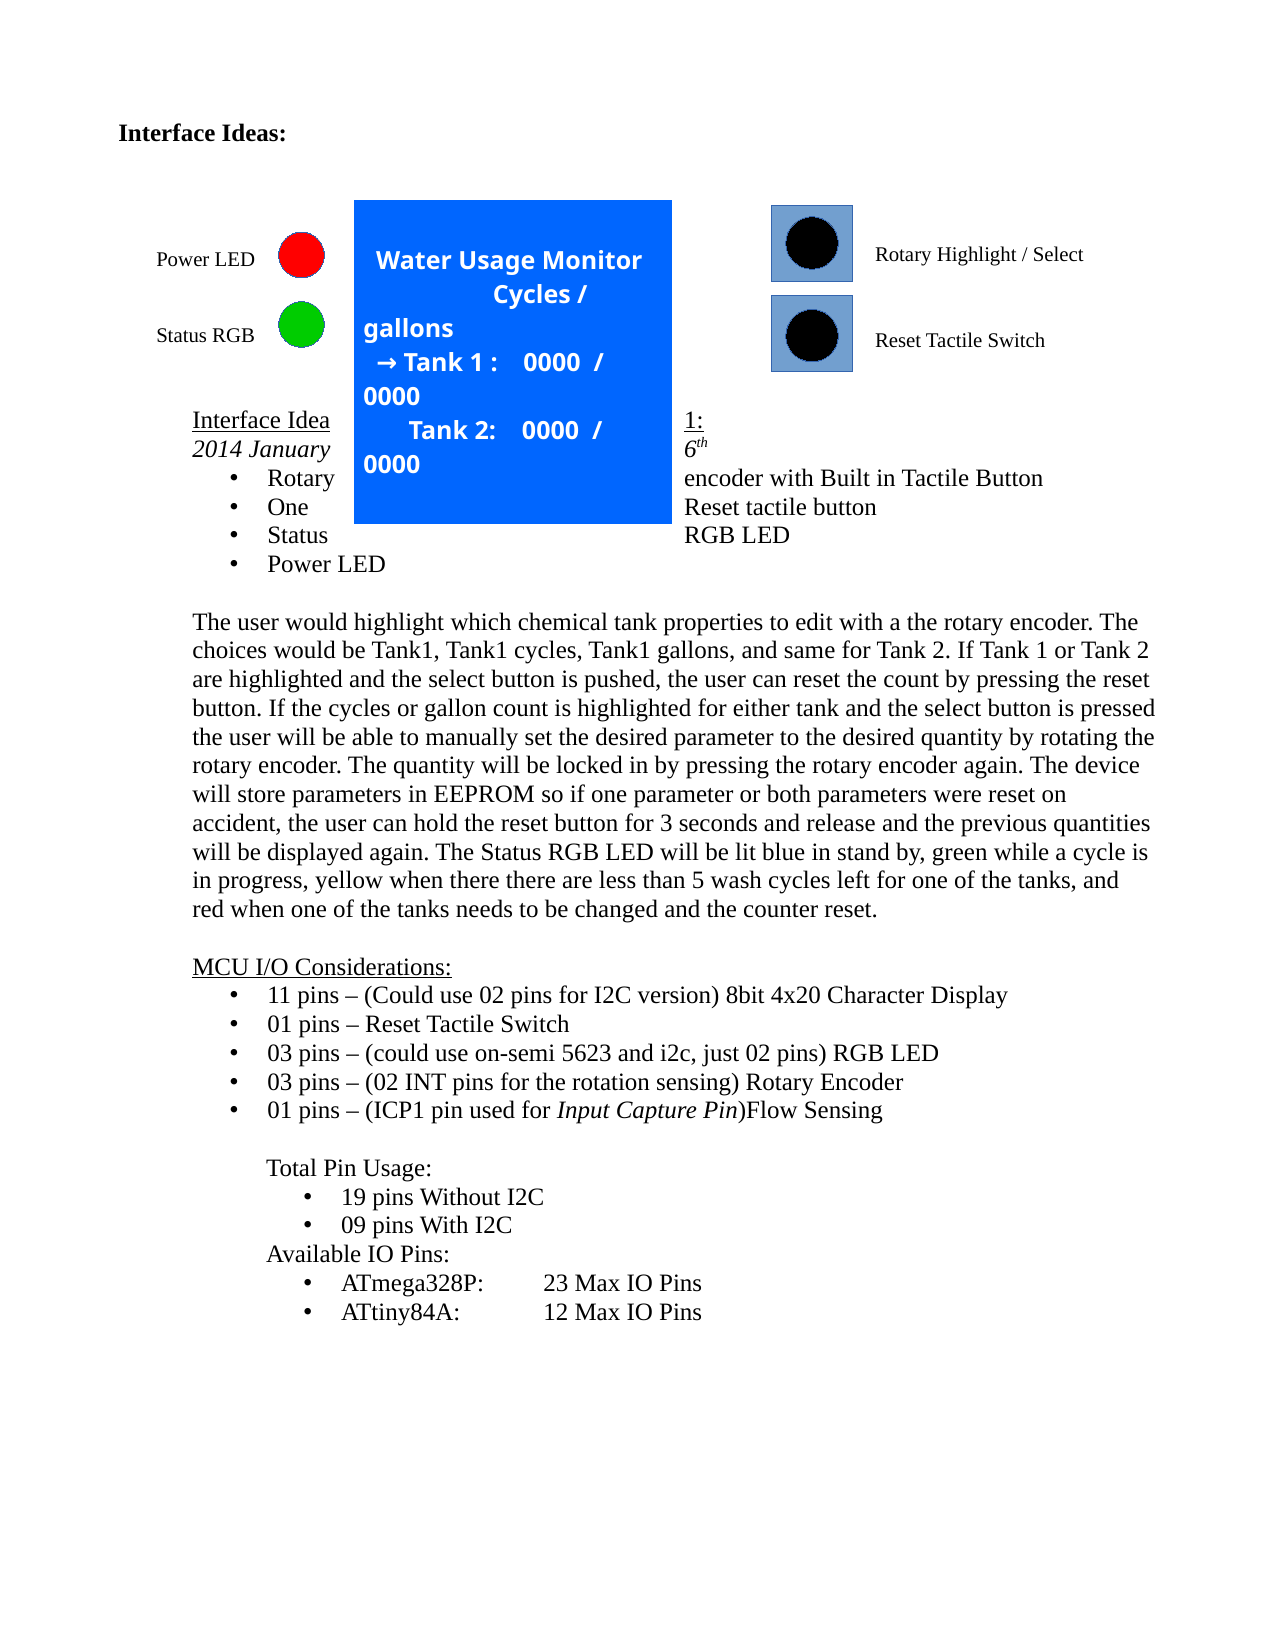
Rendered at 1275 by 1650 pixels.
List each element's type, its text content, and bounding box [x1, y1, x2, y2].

text Reset Tactile Switch [875, 328, 1055, 352]
text Available IO Pins: [266, 1239, 1157, 1268]
text 6th [672, 434, 1157, 463]
text Interface Idea [192, 406, 354, 434]
text Rotary Highlight / Select [875, 242, 1092, 266]
text Tank 2: 0000 / 0000 [363, 413, 663, 481]
text 1: [672, 406, 1157, 434]
text Interface Ideas: [118, 118, 1157, 147]
list Rotary encoder with Built in Tactile Button [672, 463, 1157, 492]
text Water Usage Monitor [363, 243, 663, 277]
text Cycles / gallons [363, 277, 663, 345]
list ATmega328P: 23 Max IO Pins [303, 1268, 1157, 1297]
list Rotary encoder with Built in Tactile Button [229, 463, 354, 492]
text MCU I/O Considerations: [192, 952, 1157, 981]
list 09 pins With I2C [303, 1211, 1157, 1239]
list 03 pins – (02 INT pins for the rotation sensing) Rotary Encoder [229, 1067, 1157, 1096]
text Total Pin Usage: [266, 1153, 1157, 1182]
list One Reset tactile button [672, 492, 1157, 521]
text 2014 January [192, 434, 354, 463]
list 01 pins – (ICP1 pin used for Input Capture Pin)Flow Sensing [229, 1096, 1157, 1124]
text → Tank 1 : 0000 / 0000 [363, 345, 663, 413]
list 01 pins – Reset Tactile Switch [229, 1009, 1157, 1038]
list 11 pins – (Could use 02 pins for I2C version) 8bit 4x20 Character Display [229, 981, 1157, 1009]
text Status RGB [156, 323, 258, 347]
list Status RGB LED [229, 521, 1157, 549]
text The user would highlight which chemical tank properties to edit with a the rotary encoder. The choices would be Tank1, Tank1 cycles, Tank1 gallons, and same for Tank 2. If Tank 1 or Tank 2 are highlighted and the select button is pushed, the user can reset the count by pressing the reset button. If the cycles or gallon count is highlighted for either tank and the select button is pressed the user will be able to manually set the desired parameter to the desired quantity by rotating the rotary encoder. The quantity will be locked in by pressing the rotary encoder again. The device will store parameters in EEPROM so if one parameter or both parameters were reset on accident, the user can hold the reset button for 3 seconds and release and the previous quantities will be displayed again. The Status RGB LED will be lit blue in stand by, green while a cycle is in progress, yellow when there there are less than 5 wash cycles left for one of the tanks, and red when one of the tanks needs to be changed and the counter reset. [192, 607, 1157, 923]
text Power LED [156, 247, 258, 271]
list 03 pins – (could use on-semi 5623 and i2c, just 02 pins) RGB LED [229, 1038, 1157, 1067]
list 19 pins Without I2C [303, 1182, 1157, 1211]
list Power LED [229, 549, 1157, 578]
list One Reset tactile button [229, 492, 354, 521]
list ATtiny84A: 12 Max IO Pins [303, 1297, 1157, 1326]
